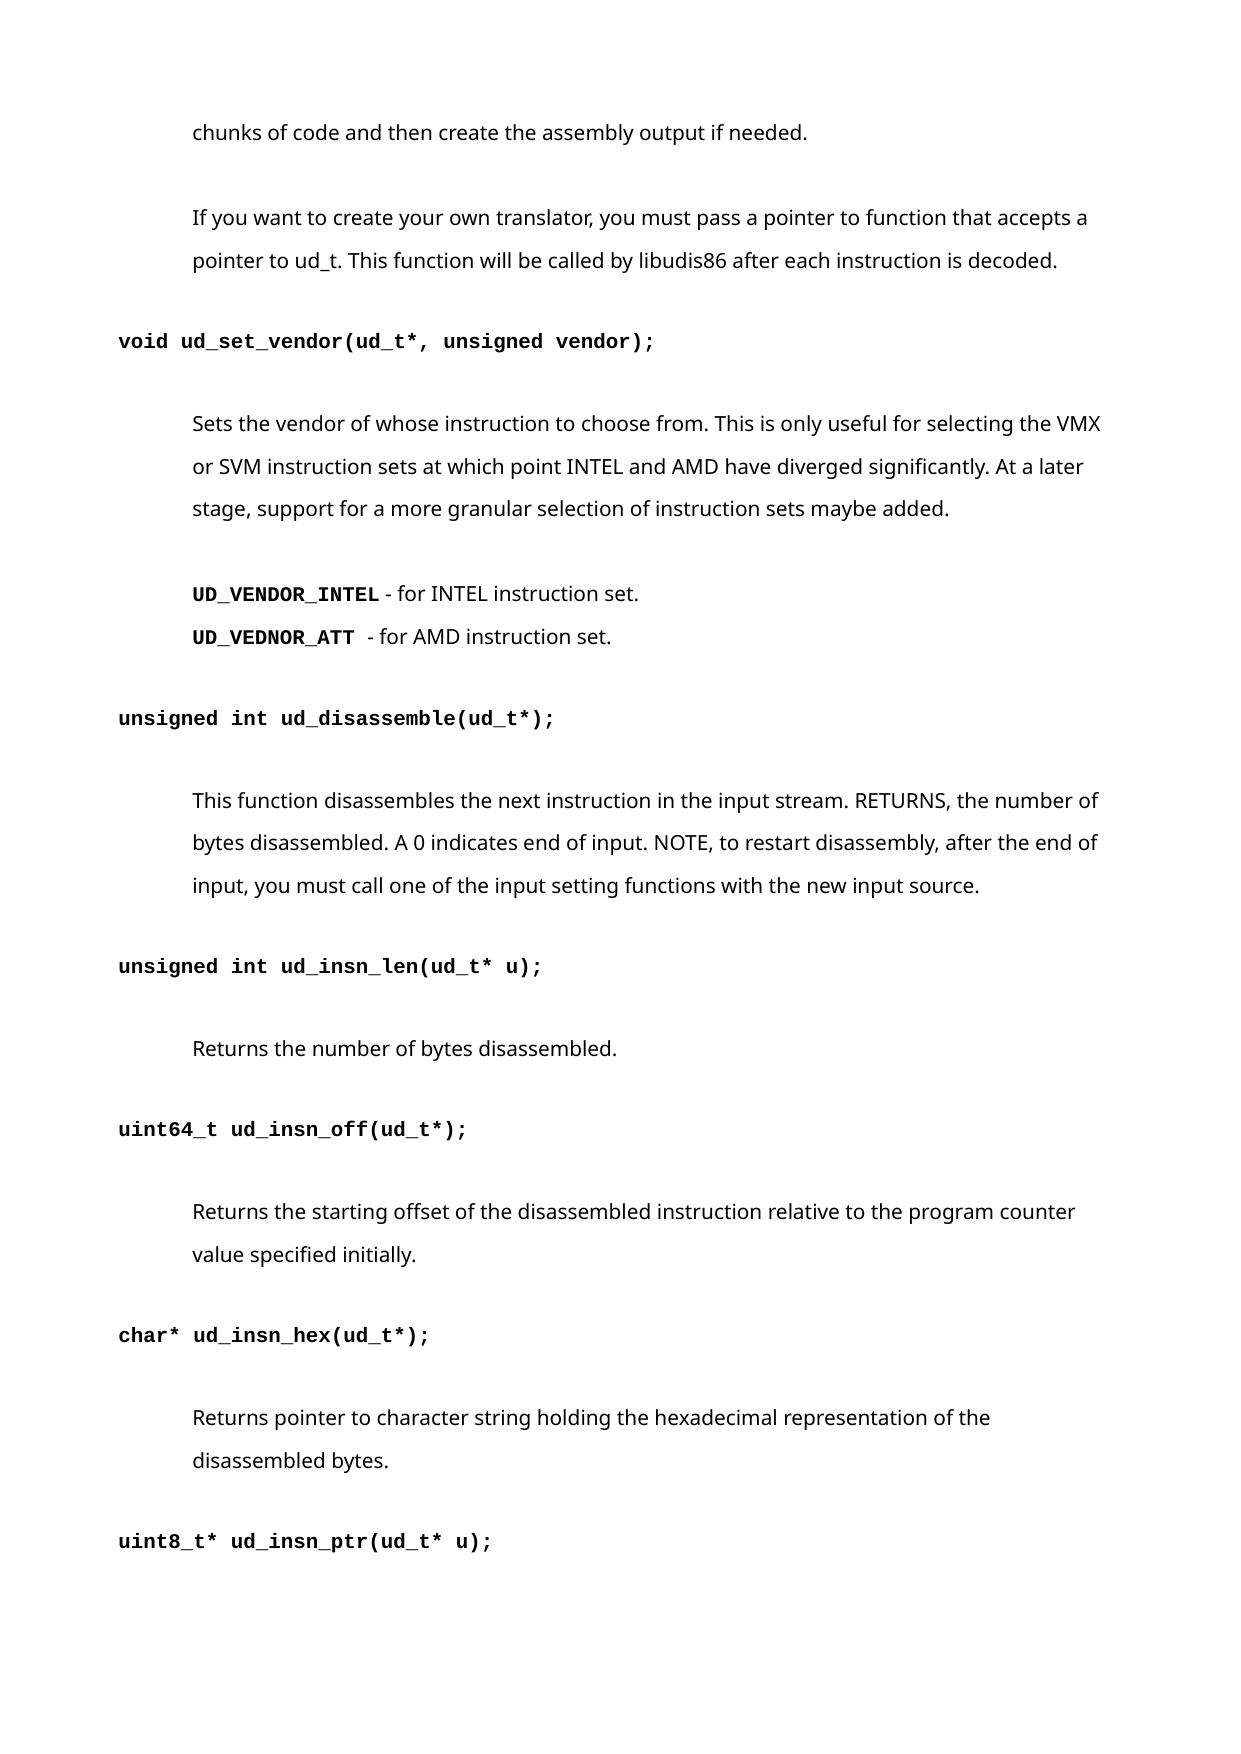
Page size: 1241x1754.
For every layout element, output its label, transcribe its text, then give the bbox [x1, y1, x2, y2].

text UD_VEDNOR_ATT - for AMD instruction set. [192, 622, 1122, 651]
text If you want to create your own translator, you must pass a pointer to function that accepts a pointer to ud_t. This function will be called by libudis86 after each instruction is decoded. [192, 203, 1122, 274]
text unsigned int ud_disassemble(ud_t*); [118, 708, 1122, 731]
text This function disassembles the next instruction in the input stream. RETURNS, the number of bytes disassembled. A 0 indicates end of input. NOTE, to restart disassembly, after the end of input, you must call one of the input setting functions with the new input source. [192, 786, 1122, 899]
text uint8_t* ud_insn_ptr(ud_t* u); [118, 1531, 1122, 1555]
text void ud_set_vendor(ud_t*, unsigned vendor); [118, 331, 1122, 355]
text Returns the starting offset of the disassembled instruction relative to the program counter value specified initially. [192, 1197, 1122, 1268]
text UD_VENDOR_INTEL - for INTEL instruction set. [192, 579, 1122, 608]
text char* ud_insn_hex(ud_t*); [118, 1325, 1122, 1349]
text Returns pointer to character string holding the hexadecimal representation of the disassembled bytes. [192, 1403, 1122, 1474]
text unsigned int ud_insn_len(ud_t* u); [118, 956, 1122, 980]
text Sets the vendor of whose instruction to choose from. This is only useful for selecting the VMX or SVM instruction sets at which point INTEL and AMD have diverged significantly. At a later stage, support for a more granular selection of instruction sets maybe added. [192, 409, 1122, 523]
text chunks of code and then create the assembly output if needed. [192, 118, 1122, 147]
text Returns the number of bytes disassembled. [192, 1034, 1122, 1063]
text uint64_t ud_insn_off(ud_t*); [118, 1119, 1122, 1143]
